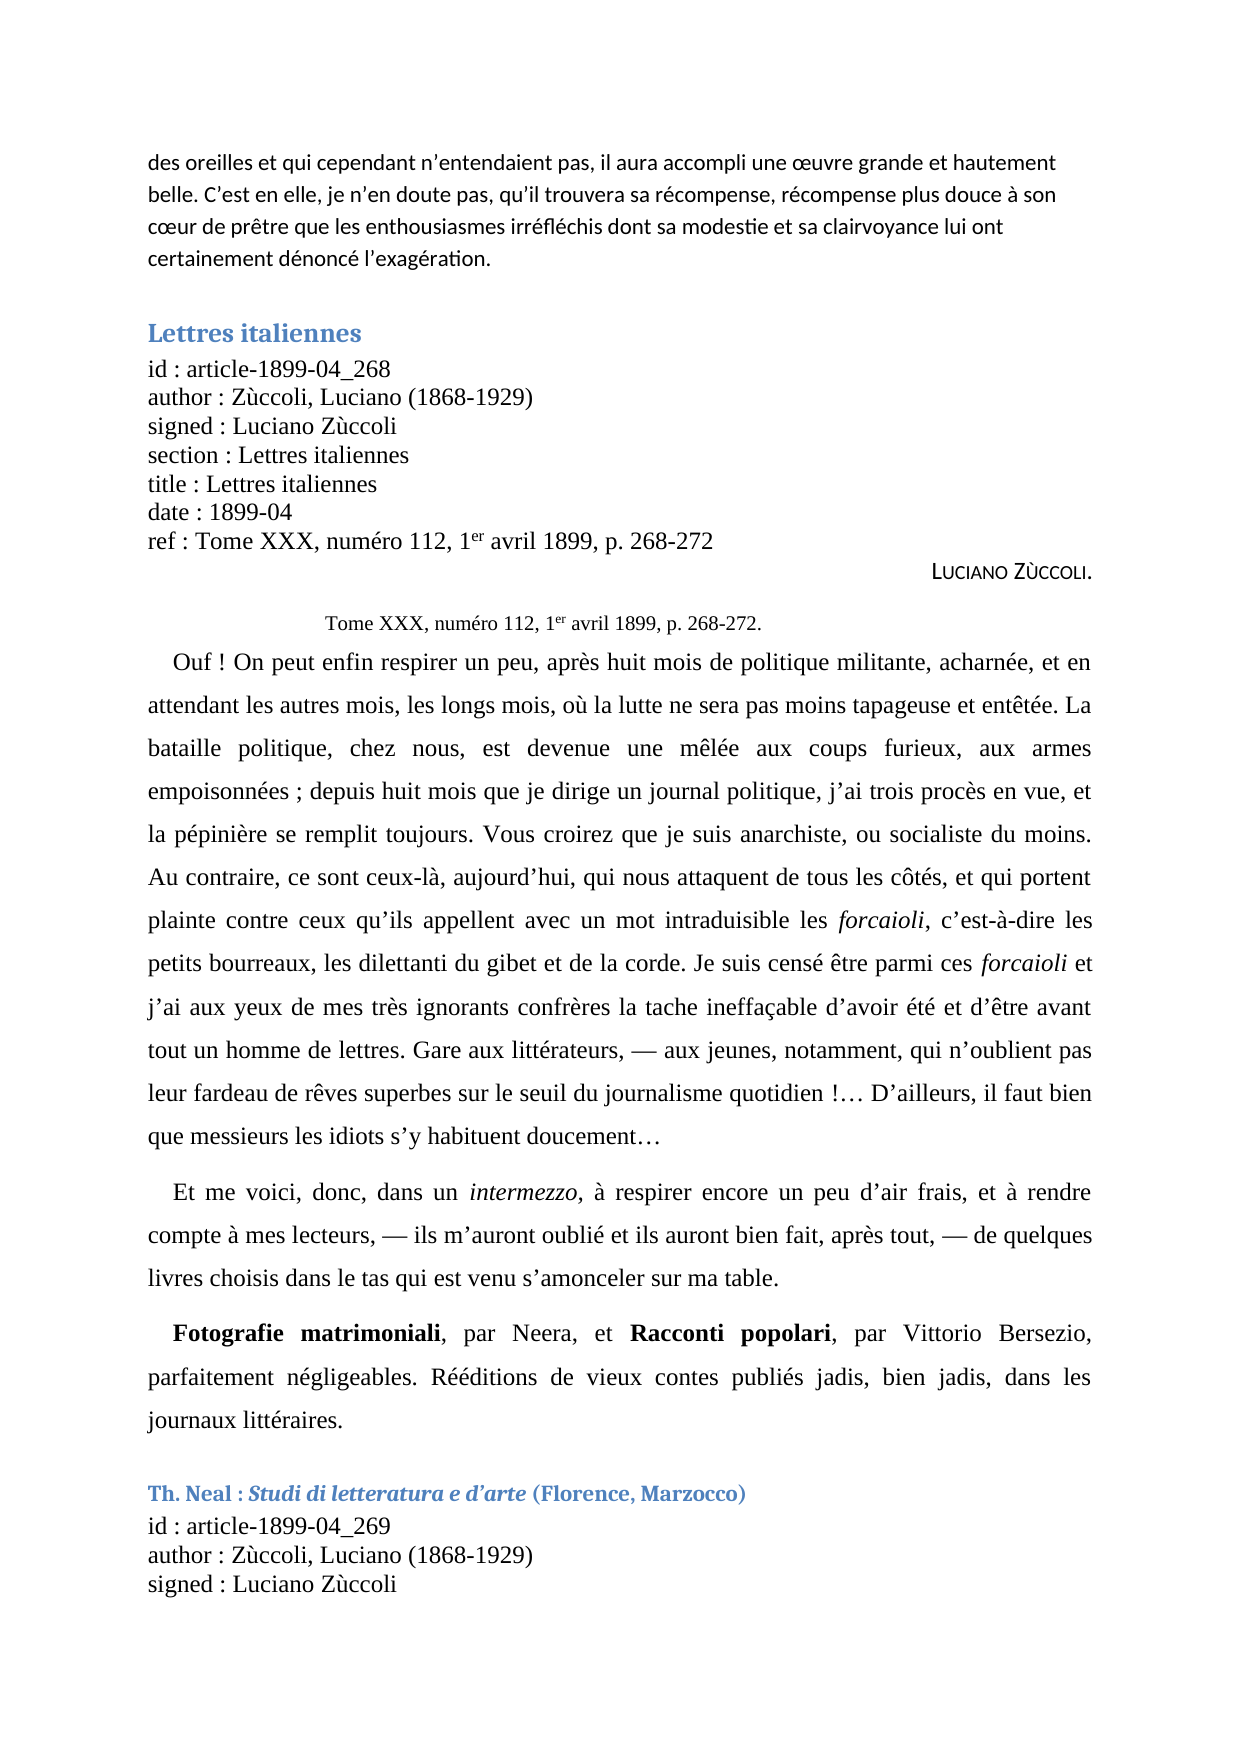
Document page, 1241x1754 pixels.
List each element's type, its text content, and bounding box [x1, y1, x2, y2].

text Ouf ! On peut enfin respirer un peu, après huit mois de politique militante, acharnée, et en attendant les autres mois, les longs mois, où la lutte ne sera pas moins tapageuse et entêtée. La bataille politique, chez nous, est devenue une mêlée aux coups furieux, aux armes empoisonnées ; depuis huit mois que je dirige un journal politique, j’ai trois procès en vue, et la pépinière se remplit toujours. Vous croirez que je suis anarchiste, ou socialiste du moins. Au contraire, ce sont ceux-là, aujourd’hui, qui nous attaquent de tous les côtés, et qui portent plainte contre ceux qu’ils appellent avec un mot intraduisible les forcaioli, c’est-à-dire les petits bourreaux, les dilettanti du gibet et de la corde. Je suis censé être parmi ces forcaioli et j’ai aux yeux de mes très ignorants confrères la tache ineffaçable d’avoir été et d’être avant tout un homme de lettres. Gare aux littérateurs, — aux jeunes, notamment, qui n’oublient pas leur fardeau de rêves superbes sur le seuil du journalisme quotidien !… D’ailleurs, il faut bien que messieurs les idiots s’y habituent doucement… [148, 647, 1093, 1150]
text section : Lettres italiennes [148, 440, 1093, 469]
text title : Lettres italiennes [148, 469, 1093, 497]
text date : 1899-04 [148, 497, 1093, 526]
text id : article-1899-04_269 [148, 1511, 1093, 1540]
text Fotografie matrimoniali, par Neera, et Racconti popolari, par Vittorio Bersezio, parfaitement négligeables. Rééditions de vieux contes publiés jadis, bien jadis, dans les journaux littéraires. [148, 1318, 1093, 1433]
text signed : Luciano Zùccoli [148, 1569, 1093, 1598]
text Luciano Zùccoli. [148, 555, 1093, 586]
text id : article-1899-04_268 [148, 354, 1093, 382]
text ref : Tome XXX, numéro 112, 1er avril 1899, p. 268-272 [148, 526, 1093, 555]
text des oreilles et qui cependant n’entendaient pas, il aura accompli une œuvre grande et hautement belle. C’est en elle, je n’en doute pas, qu’il trouvera sa récompense, récompense plus douce à son cœur de prêtre que les enthousiasmes irréfléchis dont sa modestie et sa clairvoyance lui ont certainement dénoncé l’exagération. [148, 148, 1093, 272]
subtitle Lettres italiennes [148, 318, 1093, 349]
text Tome XXX, numéro 112, 1er avril 1899, p. 268-272. [325, 611, 1093, 635]
text author : Zùccoli, Luciano (1868-1929) [148, 382, 1093, 411]
text Et me voici, donc, dans un intermezzo, à respirer encore un peu d’air frais, et à rendre compte à mes lecteurs, — ils m’auront oublié et ils auront bien fait, après tout, — de quelques livres choisis dans le tas qui est venu s’amonceler sur ma table. [148, 1177, 1093, 1292]
text author : Zùccoli, Luciano (1868-1929) [148, 1540, 1093, 1569]
text signed : Luciano Zùccoli [148, 411, 1093, 440]
subtitle Th. Neal : Studi di letteratura e d’arte (Florence, Marzocco) [148, 1481, 1093, 1508]
